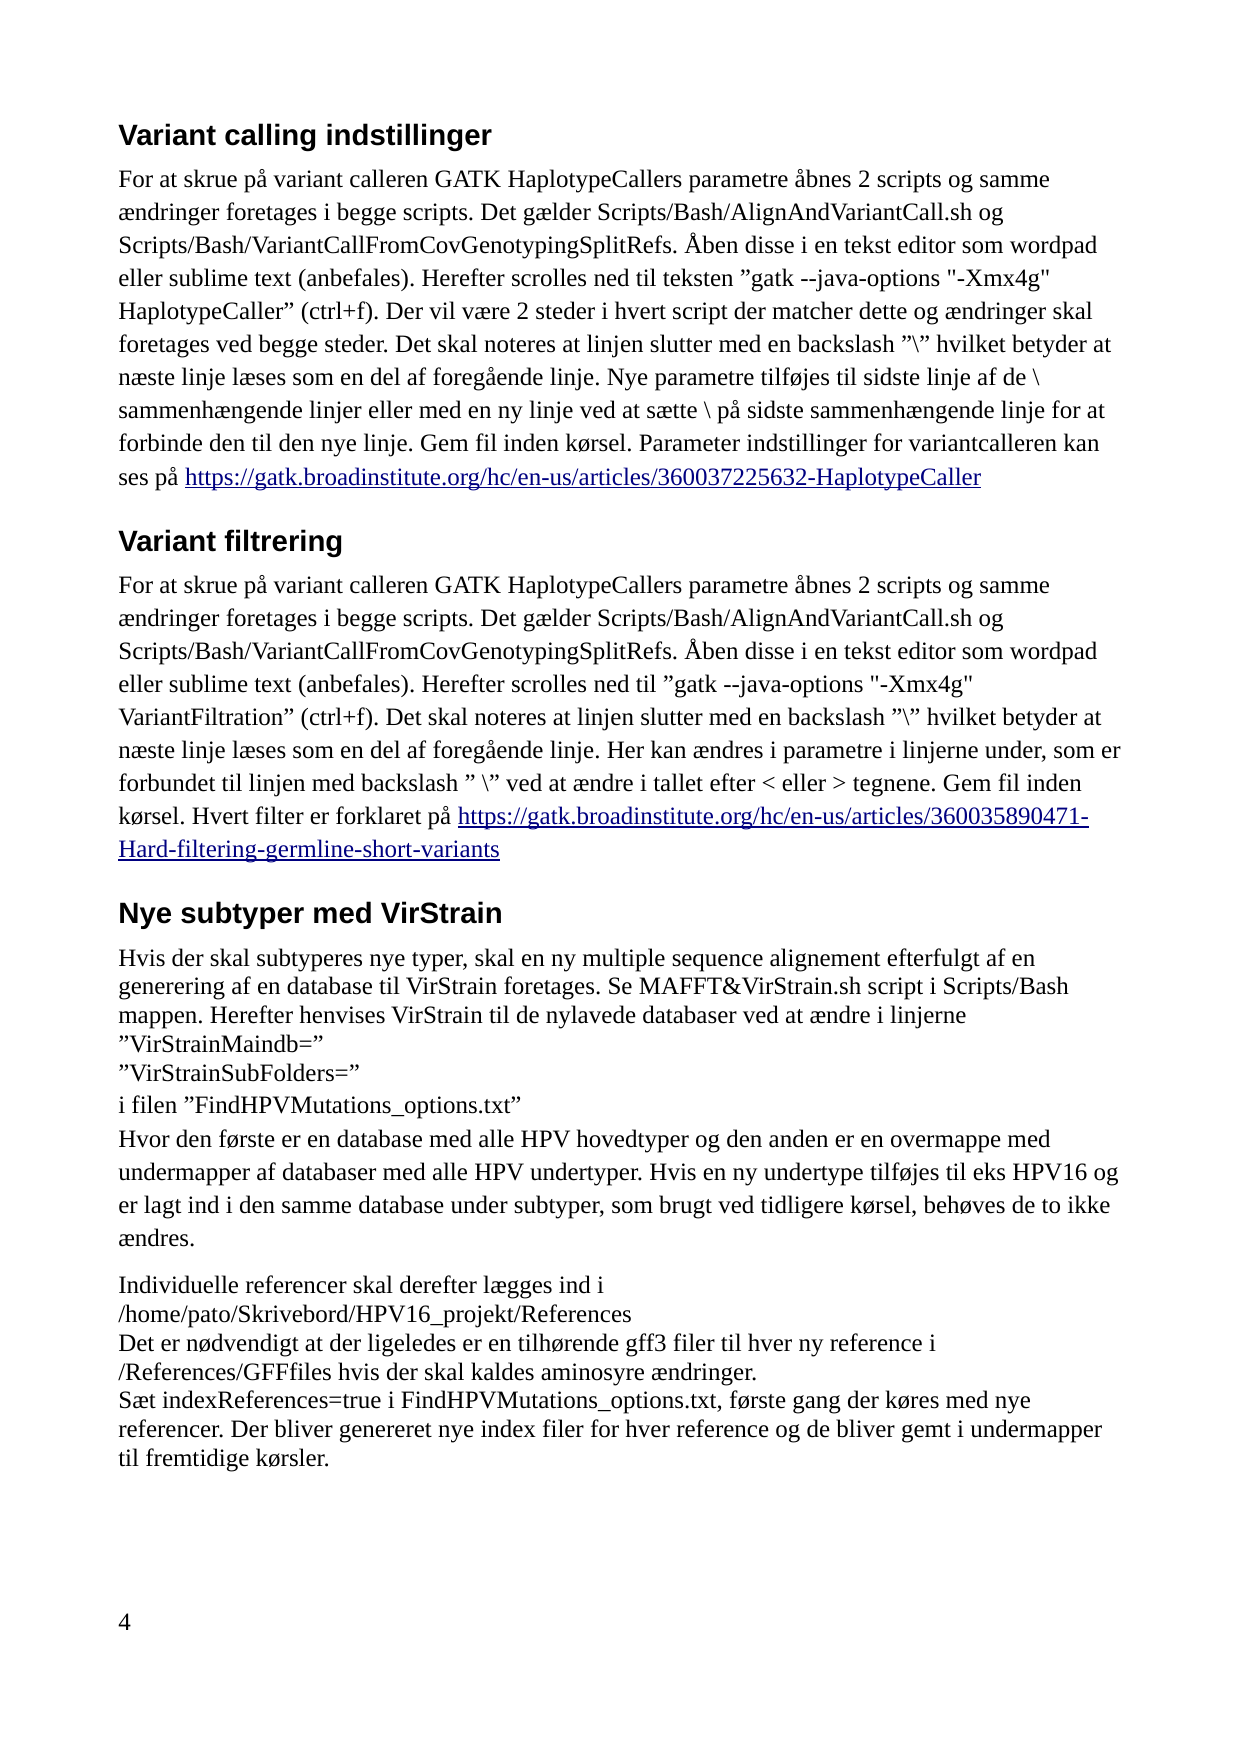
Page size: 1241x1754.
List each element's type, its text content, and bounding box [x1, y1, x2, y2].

text For at skrue på variant calleren GATK HaplotypeCallers parametre åbnes 2 scripts og samme ændringer foretages i begge scripts. Det gælder Scripts/Bash/AlignAndVariantCall.sh og Scripts/Bash/VariantCallFromCovGenotypingSplitRefs. Åben disse i en tekst editor som wordpad eller sublime text (anbefales). Herefter scrolles ned til ”gatk --java-options "-Xmx4g" VariantFiltration” (ctrl+f). Det skal noteres at linjen slutter med en backslash ”\” hvilket betyder at næste linje læses som en del af foregående linje. Her kan ændres i parametre i linjerne under, som er forbundet til linjen med backslash ” \” ved at ændre i tallet efter < eller > tegnene. Gem fil inden kørsel. Hvert filter er forklaret på https://gatk.broadinstitute.org/hc/en-us/articles/360035890471-Hard-filtering-germline-short-variants [118, 570, 1122, 863]
subtitle Variant filtrering [118, 524, 1122, 557]
text Sæt indexReferences=true i FindHPVMutations_options.txt, første gang der køres med nye referencer. Der bliver genereret nye index filer for hver reference og de bliver gemt i undermapper til fremtidige kørsler. [118, 1385, 1122, 1472]
text For at skrue på variant calleren GATK HaplotypeCallers parametre åbnes 2 scripts og samme ændringer foretages i begge scripts. Det gælder Scripts/Bash/AlignAndVariantCall.sh og Scripts/Bash/VariantCallFromCovGenotypingSplitRefs. Åben disse i en tekst editor som wordpad eller sublime text (anbefales). Herefter scrolles ned til teksten ”gatk --java-options "-Xmx4g" HaplotypeCaller” (ctrl+f). Der vil være 2 steder i hvert script der matcher dette og ændringer skal foretages ved begge steder. Det skal noteres at linjen slutter med en backslash ”\” hvilket betyder at næste linje læses som en del af foregående linje. Nye parametre tilføjes til sidste linje af de \ sammenhængende linjer eller med en ny linje ved at sætte \ på sidste sammenhængende linje for at forbinde den til den nye linje. Gem fil inden kørsel. Parameter indstillinger for variantcalleren kan ses på https://gatk.broadinstitute.org/hc/en-us/articles/360037225632-HaplotypeCaller [118, 164, 1122, 490]
text Individuelle referencer skal derefter lægges ind i /home/pato/Skrivebord/HPV16_projekt/References [118, 1270, 1122, 1328]
subtitle Variant calling indstillinger [118, 118, 1122, 152]
text Hvis der skal subtyperes nye typer, skal en ny multiple sequence alignement efterfulgt af en generering af en database til VirStrain foretages. Se MAFFT&VirStrain.sh script i Scripts/Bash mappen. Herefter henvises VirStrain til de nylavede databaser ved at ændre i linjerne ”VirStrainMaindb=” [118, 943, 1122, 1058]
text Det er nødvendigt at der ligeledes er en tilhørende gff3 filer til hver ny reference i /References/GFFfiles hvis der skal kaldes aminosyre ændringer. [118, 1328, 1122, 1385]
text ”VirStrainSubFolders=” i filen ”FindHPVMutations_options.txt” Hvor den første er en database med alle HPV hovedtyper og den anden er en overmappe med undermapper af databaser med alle HPV undertyper. Hvis en ny undertype tilføjes til eks HPV16 og er lagt ind i den samme database under subtyper, som brugt ved tidligere kørsel, behøves de to ikke ændres. [118, 1058, 1122, 1251]
subtitle Nye subtyper med VirStrain [118, 896, 1122, 930]
